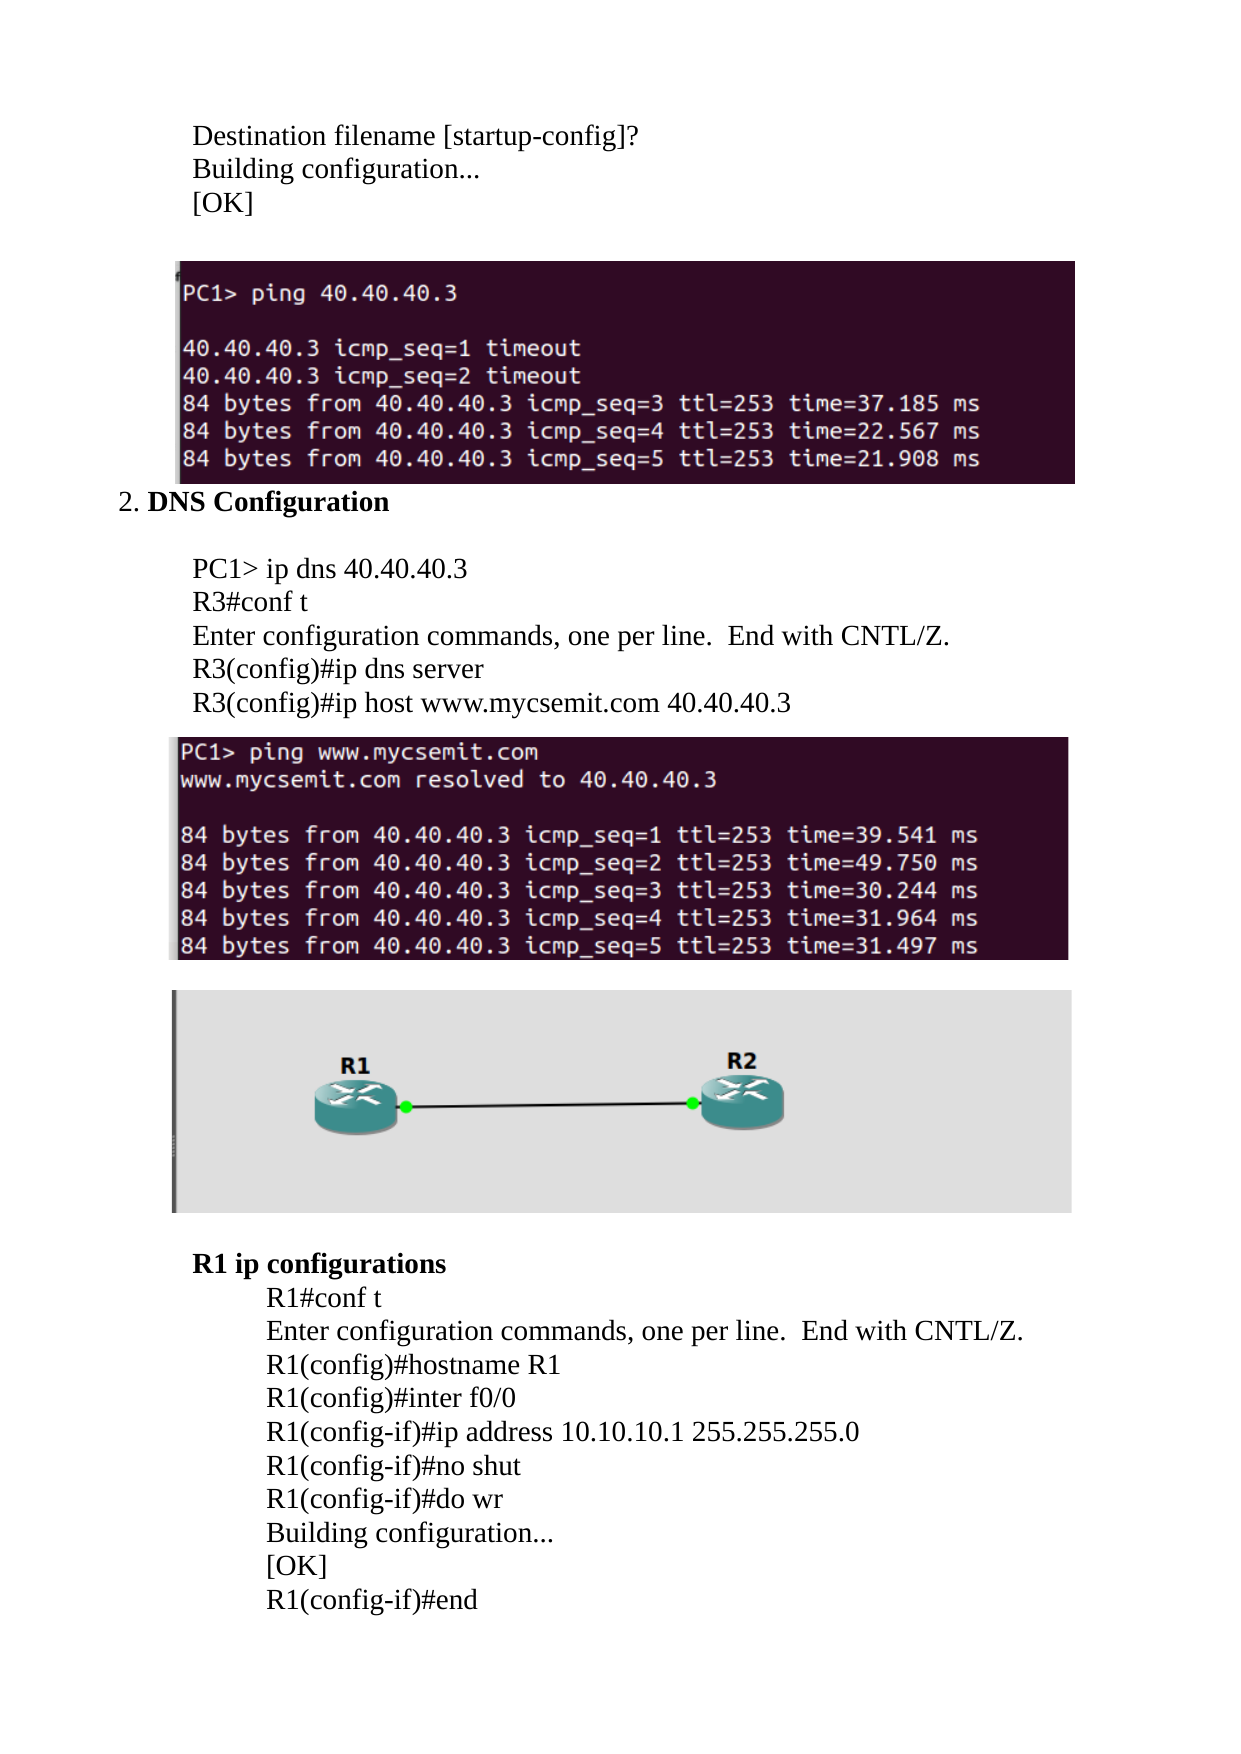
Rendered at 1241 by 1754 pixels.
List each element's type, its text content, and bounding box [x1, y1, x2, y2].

text R1(config)#inter f0/0 [266, 1381, 1122, 1414]
text Destination filename [startup-config]? [192, 118, 1122, 152]
text [OK] [266, 1548, 1122, 1582]
text R1 ip configurations [192, 1246, 1122, 1280]
text Building configuration... [266, 1515, 1122, 1548]
text [OK] [192, 185, 1122, 219]
text Enter configuration commands, one per line. End with CNTL/Z. [192, 618, 1122, 651]
text 2. DNS Configuration [118, 252, 1122, 517]
text Enter configuration commands, one per line. End with CNTL/Z. [266, 1313, 1122, 1347]
picture [168, 737, 1069, 960]
text R1(config-if)#end [266, 1582, 1122, 1615]
text R1(config)#hostname R1 [266, 1347, 1122, 1381]
picture [175, 261, 1075, 484]
text PC1> ip dns 40.40.40.3 [192, 551, 1122, 584]
text R1(config-if)#no shut [266, 1448, 1122, 1481]
text R3#conf t [192, 584, 1122, 618]
text Building configuration... [192, 152, 1122, 185]
text R1(config-if)#ip address 10.10.10.1 255.255.255.0 [266, 1414, 1122, 1448]
picture [171, 990, 1072, 1213]
text R3(config)#ip host www.mycsemit.com 40.40.40.3 [192, 685, 1122, 718]
text R3(config)#ip dns server [192, 651, 1122, 685]
text R1#conf t [266, 1280, 1122, 1313]
text R1(config-if)#do wr [266, 1481, 1122, 1515]
